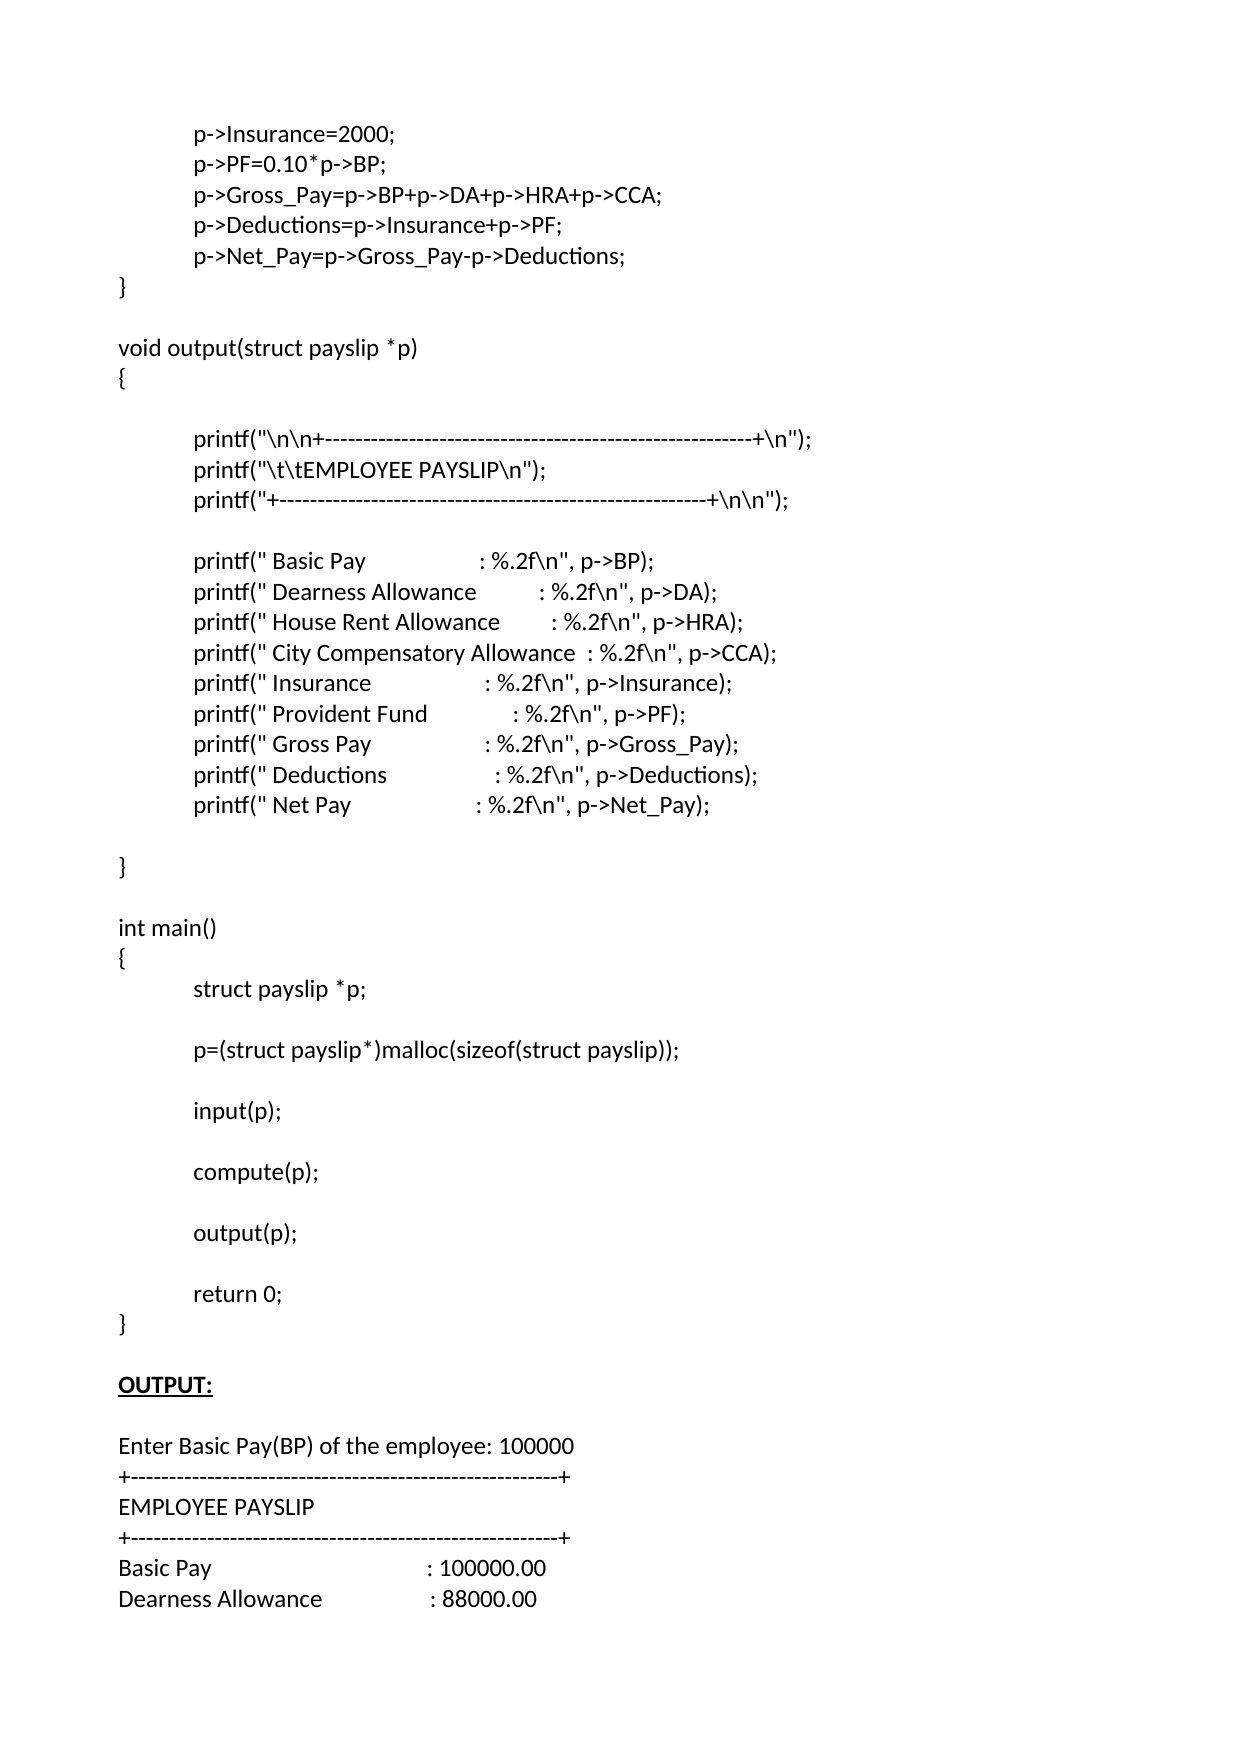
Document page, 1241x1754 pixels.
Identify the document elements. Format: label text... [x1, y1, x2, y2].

text printf(" Provident Fund : %.2f\n", p->PF); [118, 698, 1122, 728]
text p->Deductions=p->Insurance+p->PF; [118, 210, 1122, 240]
text p->PF=0.10*p->BP; [118, 149, 1122, 179]
text return 0; [118, 1278, 1122, 1308]
text } [118, 851, 1122, 881]
text compute(p); [118, 1156, 1122, 1186]
text printf("\t\tEMPLOYEE PAYSLIP\n"); [118, 454, 1122, 484]
text OUTPUT: [118, 1369, 1122, 1400]
text printf(" City Compensatory Allowance : %.2f\n", p->CCA); [118, 637, 1122, 667]
text printf(" Dearness Allowance : %.2f\n", p->DA); [118, 576, 1122, 606]
text printf(" Basic Pay : %.2f\n", p->BP); [118, 545, 1122, 576]
text printf(" Insurance : %.2f\n", p->Insurance); [118, 667, 1122, 698]
text } [118, 1308, 1122, 1339]
text struct payslip *p; [118, 973, 1122, 1003]
text p->Gross_Pay=p->BP+p->DA+p->HRA+p->CCA; [118, 179, 1122, 210]
text printf("\n\n+--------------------------------------------------------+\n"); [118, 423, 1122, 454]
text { [118, 942, 1122, 973]
text p->Net_Pay=p->Gross_Pay-p->Deductions; [118, 240, 1122, 271]
text int main() [118, 912, 1122, 942]
text { [118, 362, 1122, 393]
text printf(" Deductions : %.2f\n", p->Deductions); [118, 759, 1122, 789]
text printf(" Gross Pay : %.2f\n", p->Gross_Pay); [118, 728, 1122, 759]
text Enter Basic Pay(BP) of the employee: 100000 +--------------------------------------------------------+ EMPLOYEE PAYSLIP +--------------------------------------------------------+ Basic Pay : 100000.00 Dearness Allowance : 88000.00 [118, 1431, 1122, 1614]
text input(p); [118, 1095, 1122, 1125]
text } [118, 271, 1122, 301]
text void output(struct payslip *p) [118, 332, 1122, 362]
text printf("+--------------------------------------------------------+\n\n"); [118, 484, 1122, 515]
text p->Insurance=2000; [118, 118, 1122, 149]
text output(p); [118, 1217, 1122, 1247]
text p=(struct payslip*)malloc(sizeof(struct payslip)); [118, 1034, 1122, 1064]
text printf(" Net Pay : %.2f\n", p->Net_Pay); [118, 789, 1122, 820]
text printf(" House Rent Allowance : %.2f\n", p->HRA); [118, 606, 1122, 637]
